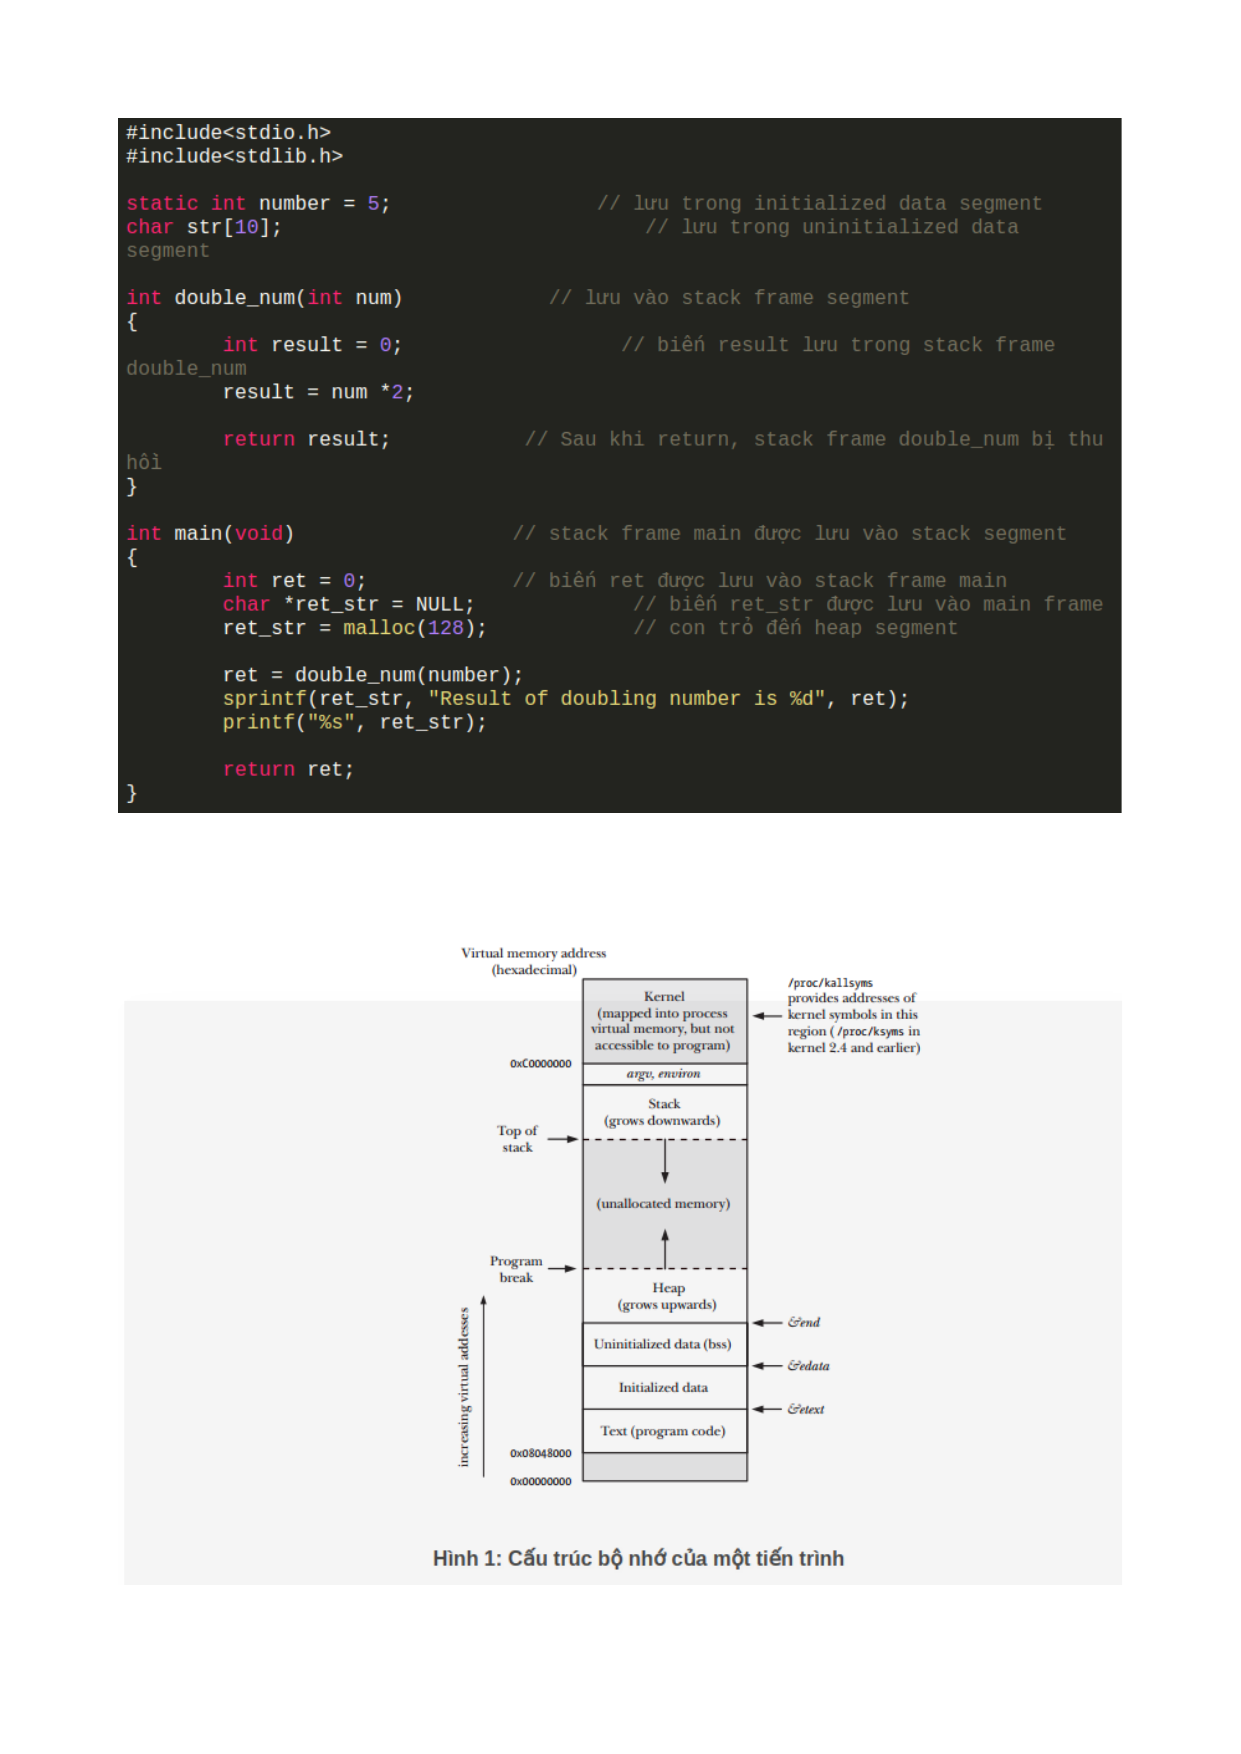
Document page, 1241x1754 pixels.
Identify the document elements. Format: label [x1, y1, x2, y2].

picture [118, 928, 1123, 1585]
picture [118, 118, 1123, 813]
